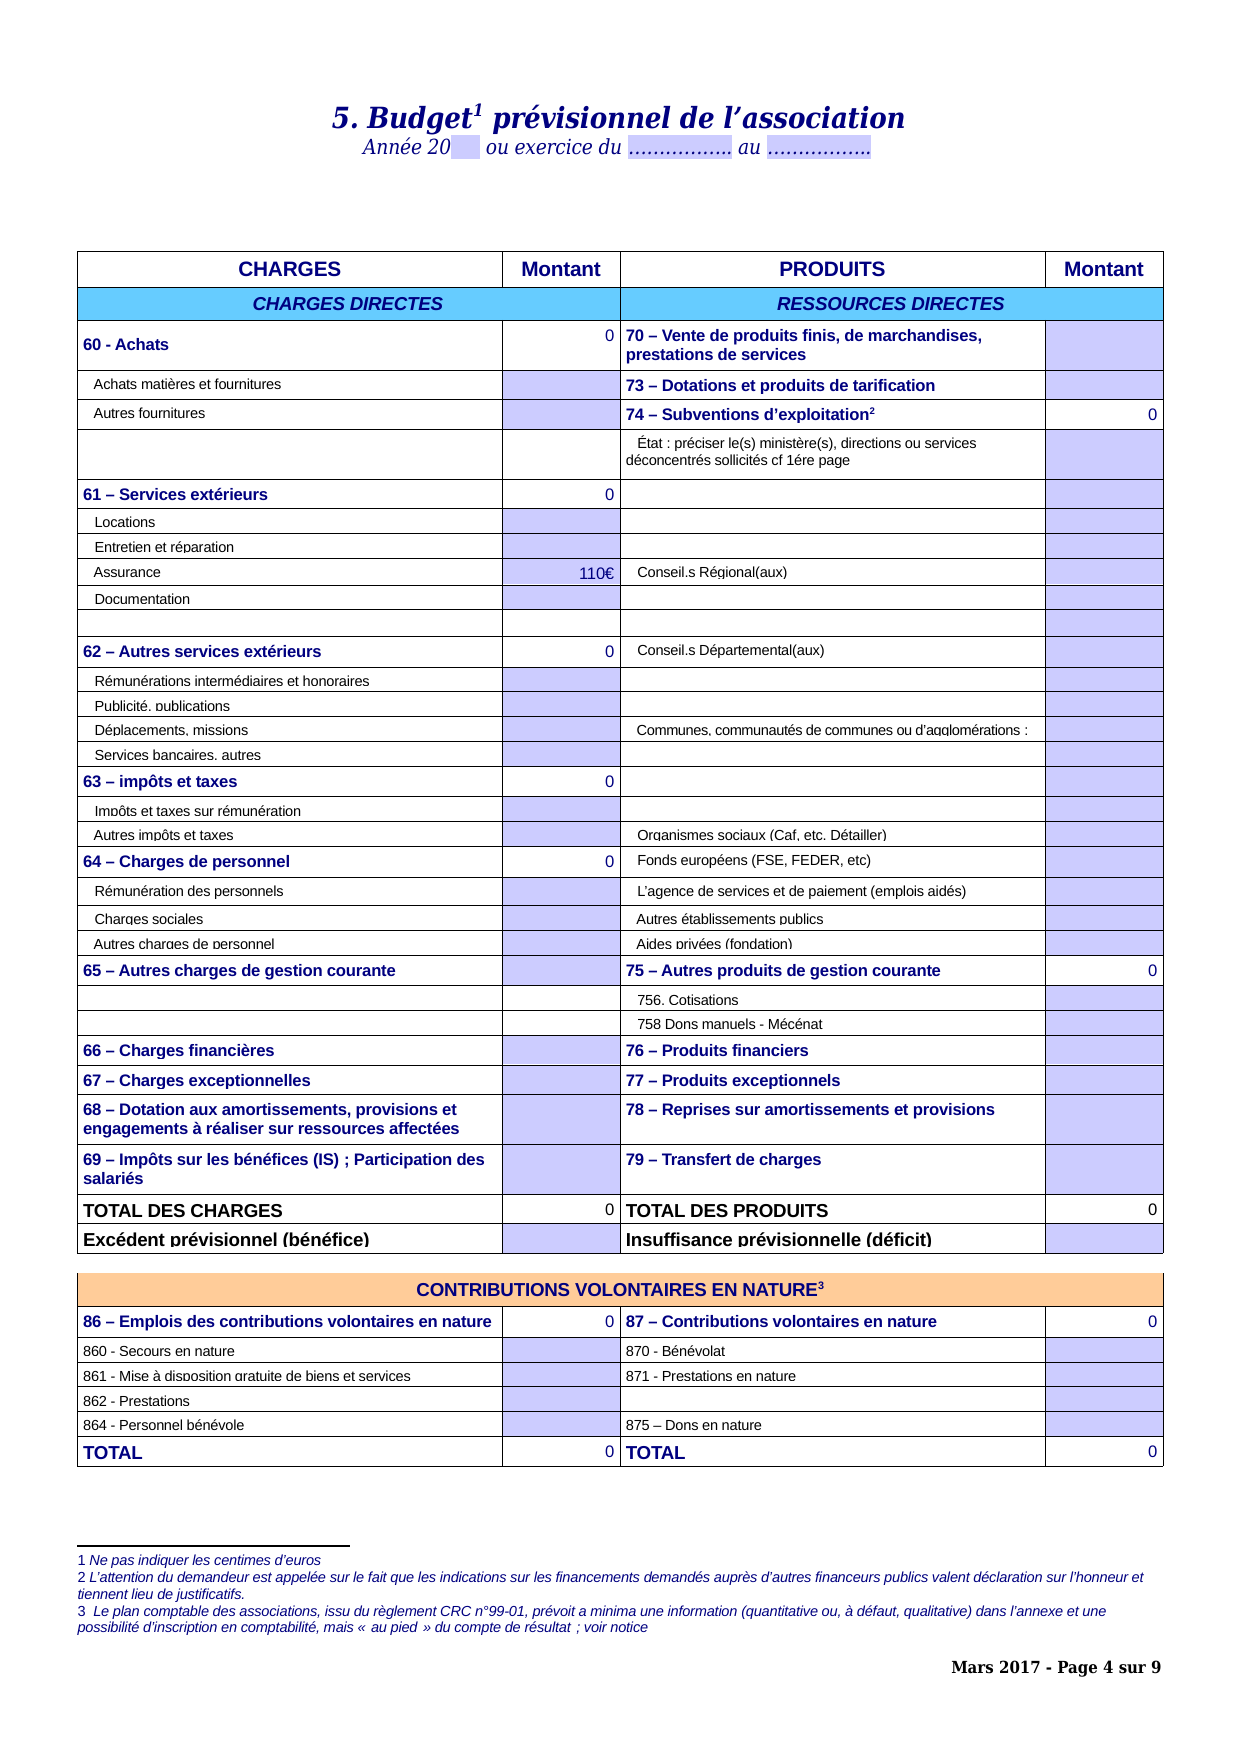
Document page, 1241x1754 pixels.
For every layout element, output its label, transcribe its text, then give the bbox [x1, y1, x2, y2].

table_cell Autres établissements publics [621, 906, 1045, 930]
table_cell [1046, 742, 1163, 766]
table_cell 68 – Dotation aux amortissements, provisions et engagements à réaliser sur ressources affectées [78, 1095, 502, 1144]
table_cell [1046, 1095, 1163, 1144]
table_cell Rémunération des personnels [78, 878, 502, 905]
table_cell 0 [503, 847, 620, 877]
table_cell [1046, 717, 1163, 741]
table_cell 65 – Autres charges de gestion courante [78, 956, 502, 985]
table_cell [1046, 1036, 1163, 1064]
table_cell [1046, 480, 1163, 508]
table_cell [1046, 847, 1163, 877]
table_cell [1046, 1066, 1163, 1094]
table_cell 870 - Bénévolat [621, 1338, 1045, 1362]
table_cell 864 - Personnel bénévole [78, 1412, 502, 1436]
table_cell [503, 430, 620, 479]
table_cell [621, 509, 1045, 533]
table_cell [1046, 1387, 1163, 1411]
table_cell [503, 956, 620, 985]
table_cell 860 - Secours en nature [78, 1338, 502, 1362]
table_cell Achats matières et fournitures [78, 371, 502, 399]
table_cell [503, 878, 620, 905]
table_cell [1046, 1338, 1163, 1362]
table_cell 67 – Charges exceptionnelles [78, 1066, 502, 1094]
table_cell [78, 610, 502, 636]
table_cell [621, 742, 1045, 766]
table_cell 69 – Impôts sur les bénéfices (IS) ; Participation des salariés [78, 1145, 502, 1194]
table_cell RESSOURCES DIRECTES [621, 288, 1163, 320]
table_cell [621, 797, 1045, 821]
table_cell 110 [503, 1437, 620, 1466]
table_cell [1046, 509, 1163, 533]
table_cell [621, 586, 1045, 609]
table_cell Charges sociales [78, 906, 502, 930]
table_header Montant [503, 252, 620, 287]
table_cell 75 – Autres produits de gestion courante [621, 956, 1045, 985]
table_cell 87 – Contributions volontaires en nature [621, 1307, 1045, 1337]
table_cell Autres charges de personnel [78, 931, 502, 955]
table_cell Organismes sociaux (Caf, etc. Détailler) [621, 822, 1045, 846]
table_cell [503, 742, 620, 766]
table_cell Conseil.s Départemental(aux) [621, 637, 1045, 667]
table_cell [1046, 559, 1163, 584]
table_cell [503, 1338, 620, 1362]
table_cell 756. Cotisations [621, 986, 1045, 1010]
table_cell 66 – Charges financières [78, 1036, 502, 1064]
table_cell [503, 986, 620, 1010]
table_cell [503, 534, 620, 558]
table_cell [503, 797, 620, 821]
table_header CONTRIBUTIONS VOLONTAIRES EN NATURE [78, 1273, 1163, 1306]
table_cell [1046, 321, 1163, 370]
text 5. Budget prévisionnel de l’association [77, 101, 1163, 135]
table_cell 0 [1046, 956, 1163, 985]
table_cell TOTAL [621, 1437, 1045, 1466]
table_cell 73 – Dotations et produits de tarification [621, 371, 1045, 399]
table_cell [503, 668, 620, 691]
table_cell 77 – Produits exceptionnels [621, 1066, 1045, 1094]
table_cell [1046, 986, 1163, 1010]
table_cell [1046, 534, 1163, 558]
table_cell Services bancaires, autres [78, 742, 502, 766]
table_cell [1046, 931, 1163, 955]
table_cell 74 – Subventions d’exploitation [621, 400, 1045, 429]
table_cell 0 [503, 1307, 620, 1337]
table_cell 86 – Emplois des contributions volontaires en nature [78, 1307, 502, 1337]
table_header PRODUITS [621, 252, 1045, 287]
table_cell [503, 1095, 620, 1144]
table_cell Documentation [78, 586, 502, 609]
table_cell 0 [503, 321, 620, 370]
table_cell Publicité, publications [78, 692, 502, 716]
table_cell Communes, communautés de communes ou d’agglomérations : [621, 717, 1045, 741]
table_cell 871 - Prestations en nature [621, 1363, 1045, 1386]
table_cell [1046, 610, 1163, 636]
table_cell L’agence de services et de paiement (emplois aidés) [621, 878, 1045, 905]
table_cell 79 – Transfert de charges [621, 1145, 1045, 1194]
table_cell [1046, 1224, 1163, 1253]
table_cell Aides privées (fondation) [621, 931, 1045, 955]
table_cell 0 [1046, 1195, 1163, 1223]
table_cell Excédent prévisionnel (bénéfice) [78, 1224, 502, 1253]
table_header Montant [1046, 252, 1163, 287]
table_header CHARGES [78, 252, 502, 287]
table_cell Locations [78, 509, 502, 533]
table_cell [78, 430, 502, 479]
table_cell Autres impôts et taxes [78, 822, 502, 846]
table_cell 0 [1046, 1437, 1163, 1466]
table_cell 0 [503, 767, 620, 796]
table_cell [503, 717, 620, 741]
table_cell [1046, 822, 1163, 846]
table_cell [503, 1011, 620, 1035]
table_cell 110 [503, 1195, 620, 1223]
table_cell 110€ [503, 559, 620, 584]
table_cell [621, 692, 1045, 716]
table_cell [1046, 668, 1163, 691]
table_cell 861 - Mise à disposition gratuite de biens et services [78, 1363, 502, 1386]
table_cell [503, 371, 620, 399]
table_cell [621, 480, 1045, 508]
table_cell 110 [503, 480, 620, 508]
table_cell Fonds européens (FSE, FEDER, etc) [621, 847, 1045, 877]
table_cell [503, 1066, 620, 1094]
text Ne pas indiquer les centimes d’euros [77, 1552, 1163, 1569]
table_cell [621, 1387, 1045, 1411]
table_cell [1046, 586, 1163, 609]
table_cell 0 [1046, 400, 1163, 429]
table_cell 875 – Dons en nature [621, 1412, 1045, 1436]
table_cell 60 - Achats [78, 321, 502, 370]
table_cell 862 - Prestations [78, 1387, 502, 1411]
table_cell [621, 668, 1045, 691]
table_cell 76 – Produits financiers [621, 1036, 1045, 1064]
table_cell [503, 610, 620, 636]
table_cell 78 – Reprises sur amortissements et provisions [621, 1095, 1045, 1144]
table_cell [1046, 906, 1163, 930]
table_cell [1046, 371, 1163, 399]
table_cell [503, 1412, 620, 1436]
table_cell [503, 509, 620, 533]
table_cell [503, 1036, 620, 1064]
table_cell [503, 1224, 620, 1253]
table_cell Entretien et réparation [78, 534, 502, 558]
table_cell Rémunérations intermédiaires et honoraires [78, 668, 502, 691]
table_cell [503, 931, 620, 955]
table_cell [503, 1387, 620, 1411]
table_cell TOTAL DES CHARGES [78, 1195, 502, 1223]
table_cell Déplacements, missions [78, 717, 502, 741]
table_cell [78, 1011, 502, 1035]
table_cell [1046, 1412, 1163, 1436]
table_cell 0 [503, 637, 620, 667]
table_cell Insuffisance prévisionnelle (déficit) [621, 1224, 1045, 1253]
table_cell 63 – impôts et taxes [78, 767, 502, 796]
table_cell 62 – Autres services extérieurs [78, 637, 502, 667]
table_cell 758 Dons manuels - Mécénat [621, 1011, 1045, 1035]
table_cell [503, 822, 620, 846]
table_cell 0 [1046, 1307, 1163, 1337]
table_cell [1046, 1145, 1163, 1194]
table_cell [1046, 1011, 1163, 1035]
table_cell TOTAL [78, 1437, 502, 1466]
table_cell [621, 610, 1045, 636]
text Année 20 ou exercice du …………….. au …………….. [77, 135, 1163, 159]
table_cell [1046, 692, 1163, 716]
table_cell 70 – Vente de produits finis, de marchandises, prestations de services [621, 321, 1045, 370]
table_cell [1046, 797, 1163, 821]
table_cell 61 – Services extérieurs [78, 480, 502, 508]
table_cell [1046, 767, 1163, 796]
table_cell [1046, 430, 1163, 479]
table_cell [503, 906, 620, 930]
table_cell Conseil.s Régional(aux) [621, 559, 1045, 584]
table_cell [1046, 637, 1163, 667]
table_cell CHARGES DIRECTES [78, 288, 620, 320]
table_cell [1046, 1363, 1163, 1386]
table_cell [621, 534, 1045, 558]
table_cell 64 – Charges de personnel [78, 847, 502, 877]
table_cell [1046, 878, 1163, 905]
table_cell Assurance [78, 559, 502, 584]
table_cell [78, 986, 502, 1010]
table_cell [503, 400, 620, 429]
table_cell État : préciser le(s) ministère(s), directions ou services déconcentrés sollicités cf 1ére page [621, 430, 1045, 479]
table_cell TOTAL DES PRODUITS [621, 1195, 1045, 1223]
table_cell Impôts et taxes sur rémunération [78, 797, 502, 821]
table_cell [503, 586, 620, 609]
table_cell [621, 767, 1045, 796]
table_cell [503, 692, 620, 716]
table_cell [503, 1145, 620, 1194]
table_cell [503, 1363, 620, 1386]
table_cell Autres fournitures [78, 400, 502, 429]
